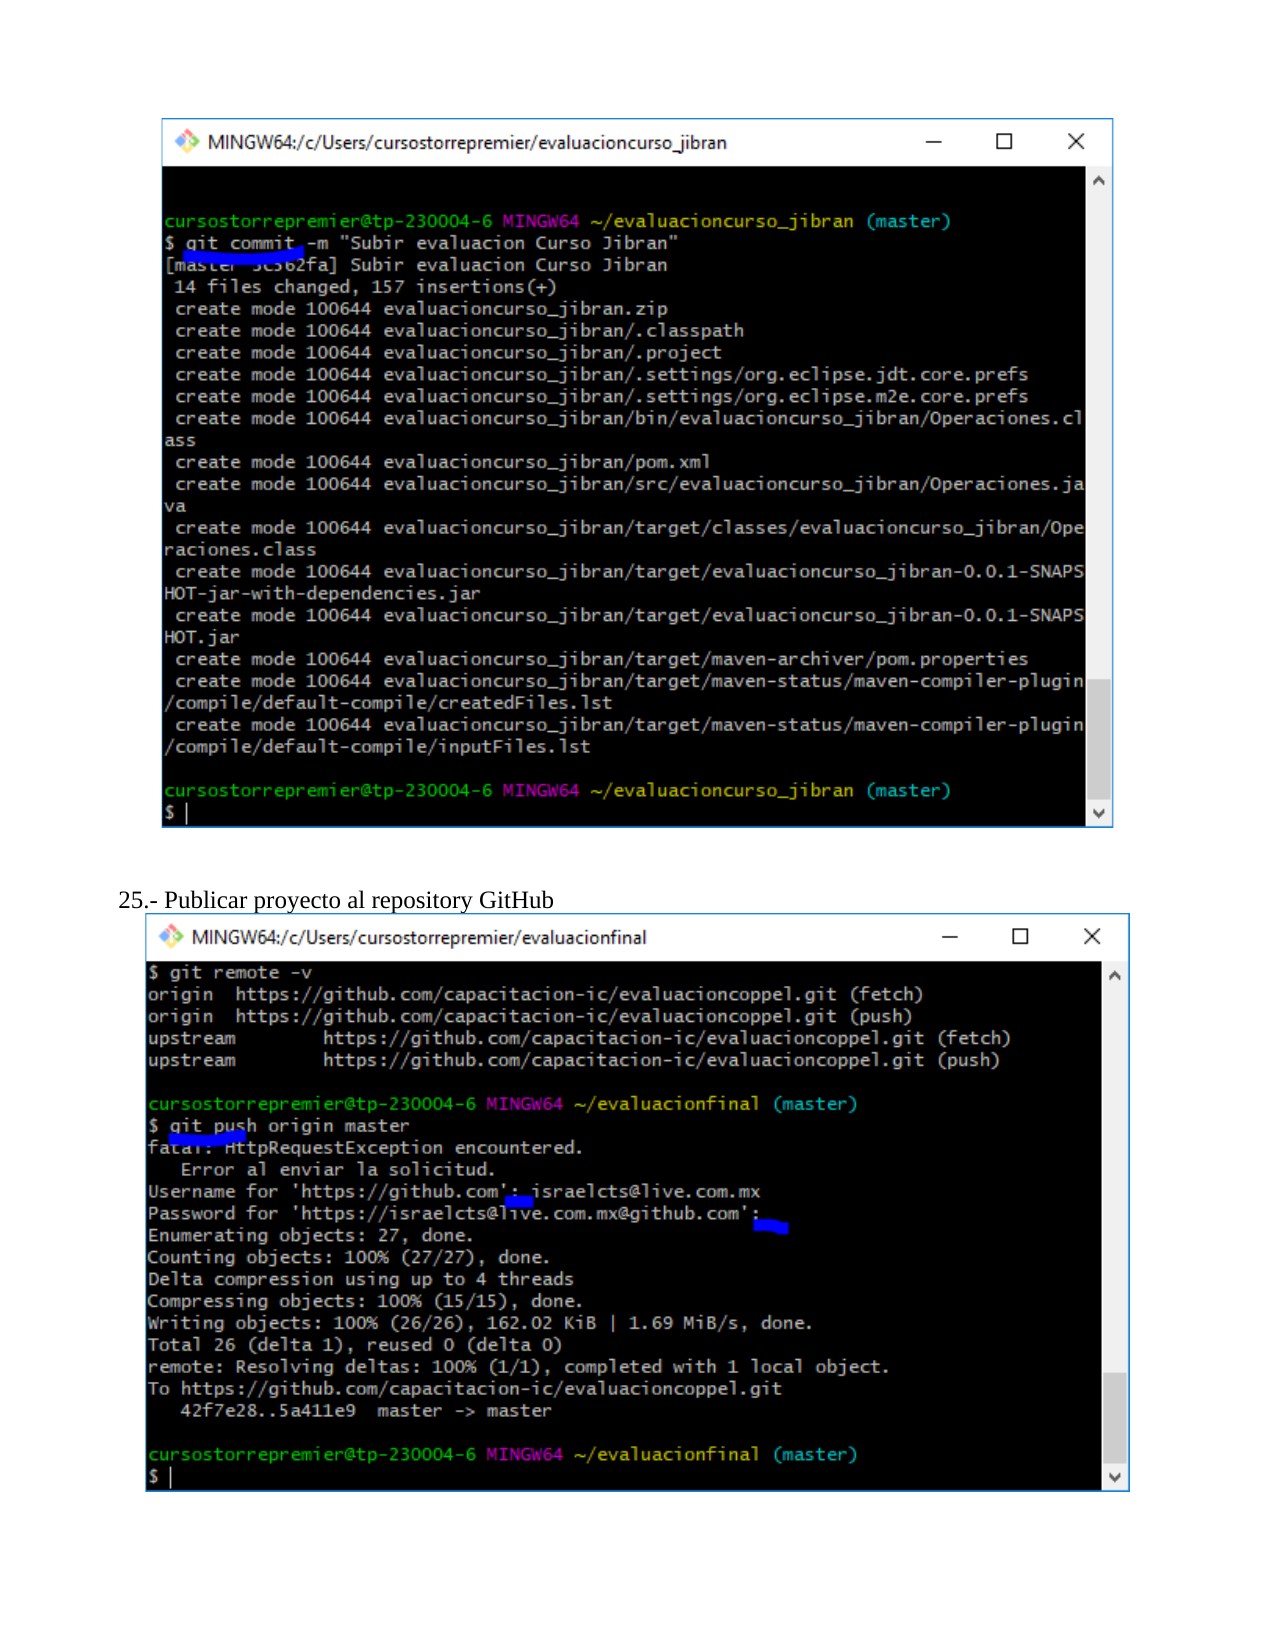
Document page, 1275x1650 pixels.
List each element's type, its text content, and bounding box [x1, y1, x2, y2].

picture [145, 913, 1130, 1492]
picture [161, 118, 1114, 828]
text 25.- Publicar proyecto al repository GitHub [118, 885, 1157, 914]
